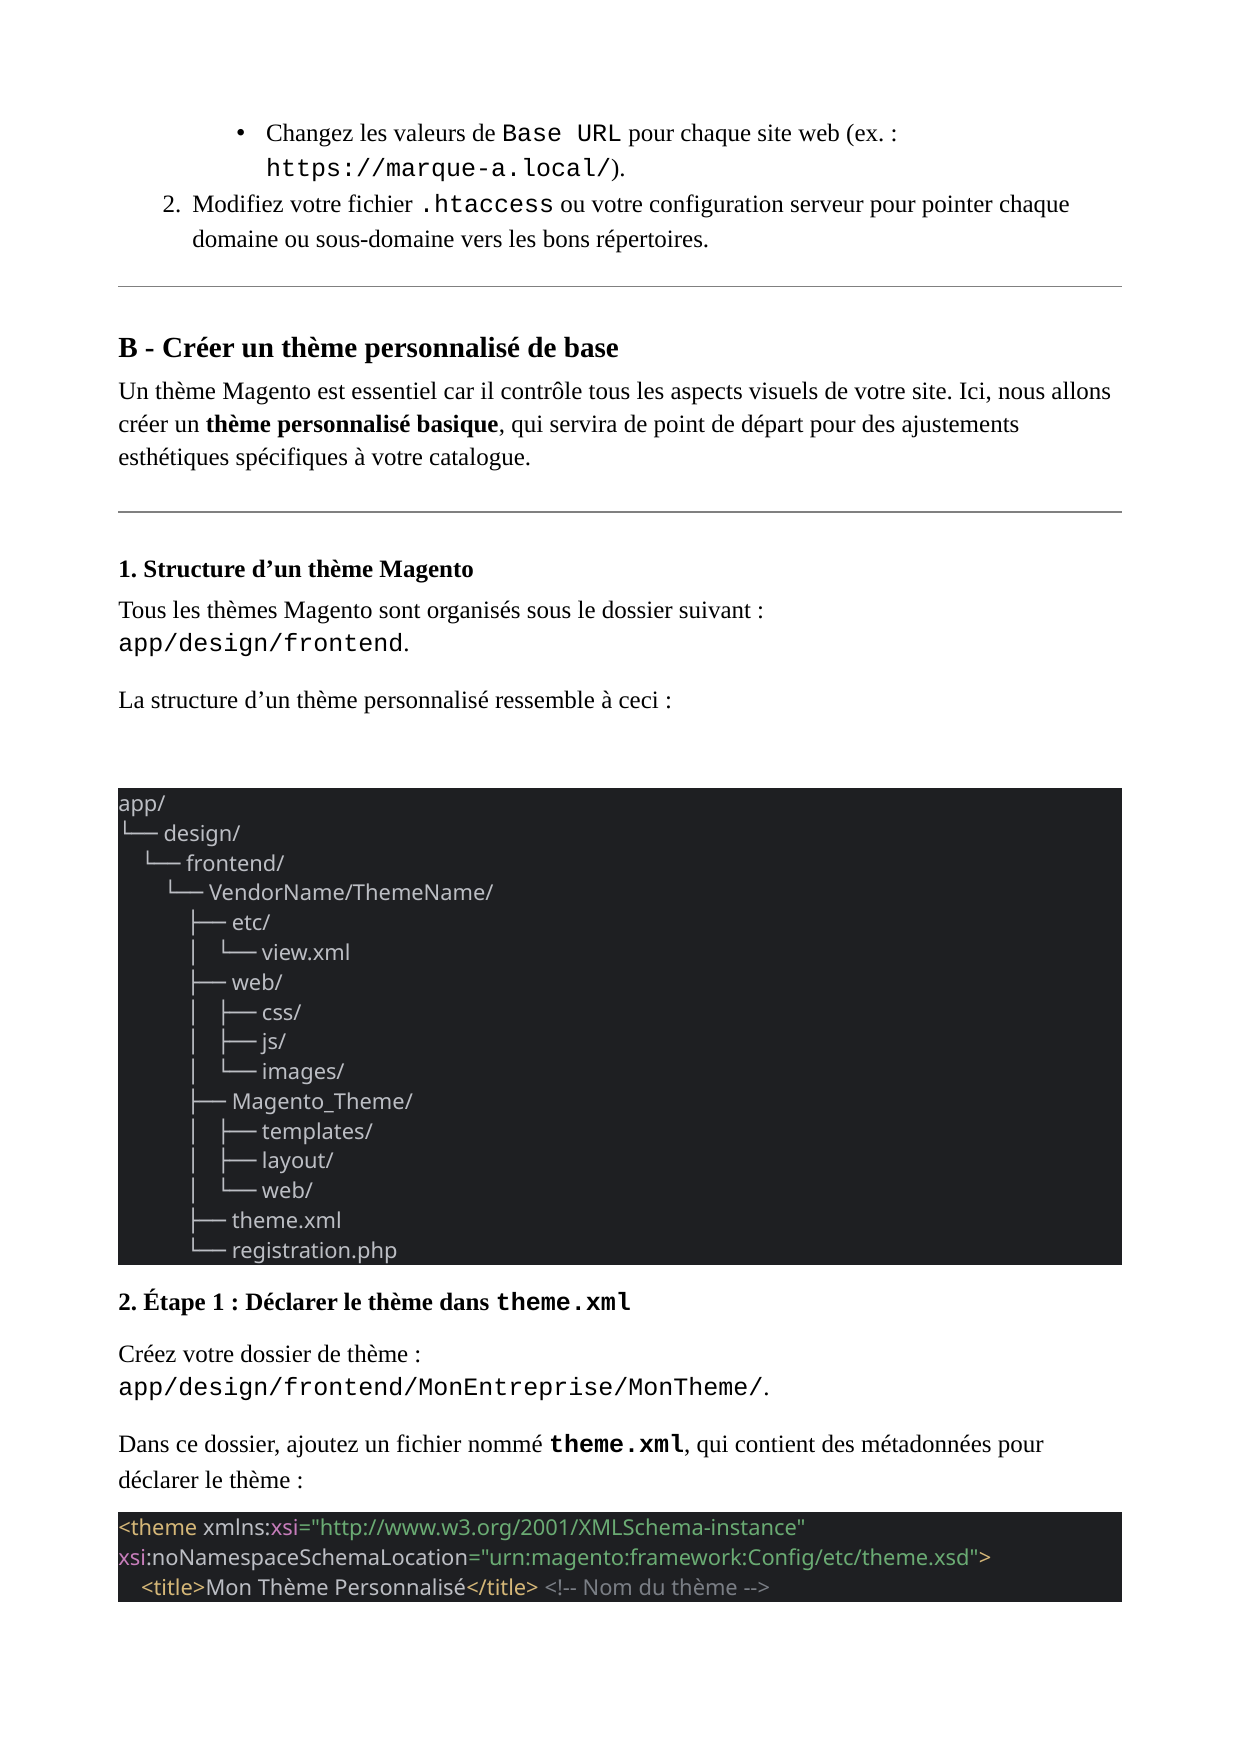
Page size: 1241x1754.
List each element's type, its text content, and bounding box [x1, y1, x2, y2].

text Créez votre dossier de thème : app/design/frontend/MonEntreprise/MonTheme/. [118, 1339, 1122, 1403]
subtitle B - Créer un thème personnalisé de base [118, 330, 1122, 364]
text Dans ce dossier, ajoutez un fichier nommé theme.xml, qui contient des métadonnées pour déclarer le thème : [118, 1429, 1122, 1493]
subtitle 2. Étape 1 : Déclarer le thème dans theme.xml [118, 1287, 1122, 1317]
text app/ └── design/ └── frontend/ └── VendorName/ThemeName/ ├── etc/ │ └── view.xml ├── web/ │ ├── css/ │ ├── js/ │ └── images/ ├── Magento_Theme/ │ ├── templates/ │ ├── layout/ │ └── web/ ├── theme.xml └── registration.php [118, 788, 1122, 1265]
text Un thème Magento est essentiel car il contrôle tous les aspects visuels de votre site. Ici, nous allons créer un thème personnalisé basique, qui servira de point de départ pour des ajustements esthétiques spécifiques à votre catalogue. [118, 376, 1122, 471]
list Changez les valeurs de Base URL pour chaque site web (ex. : https://marque-a.local/). [236, 118, 1122, 184]
list Modifiez votre fichier .htaccess ou votre configuration serveur pour pointer chaque domaine ou sous-domaine vers les bons répertoires. [162, 189, 1122, 252]
text La structure d’un thème personnalisé ressemble à ceci : [118, 686, 1122, 714]
text Tous les thèmes Magento sont organisés sous le dossier suivant : app/design/frontend. [118, 595, 1122, 659]
text <theme xmlns:xsi="http://www.w3.org/2001/XMLSchema-instance" xsi:noNamespaceSchemaLocation="urn:magento:framework:Config/etc/theme.xsd"> <title>Mon Thème Personnalisé</title> <!-- Nom du thème --> [118, 1512, 1122, 1602]
subtitle 1. Structure d’un thème Magento [118, 554, 1122, 583]
